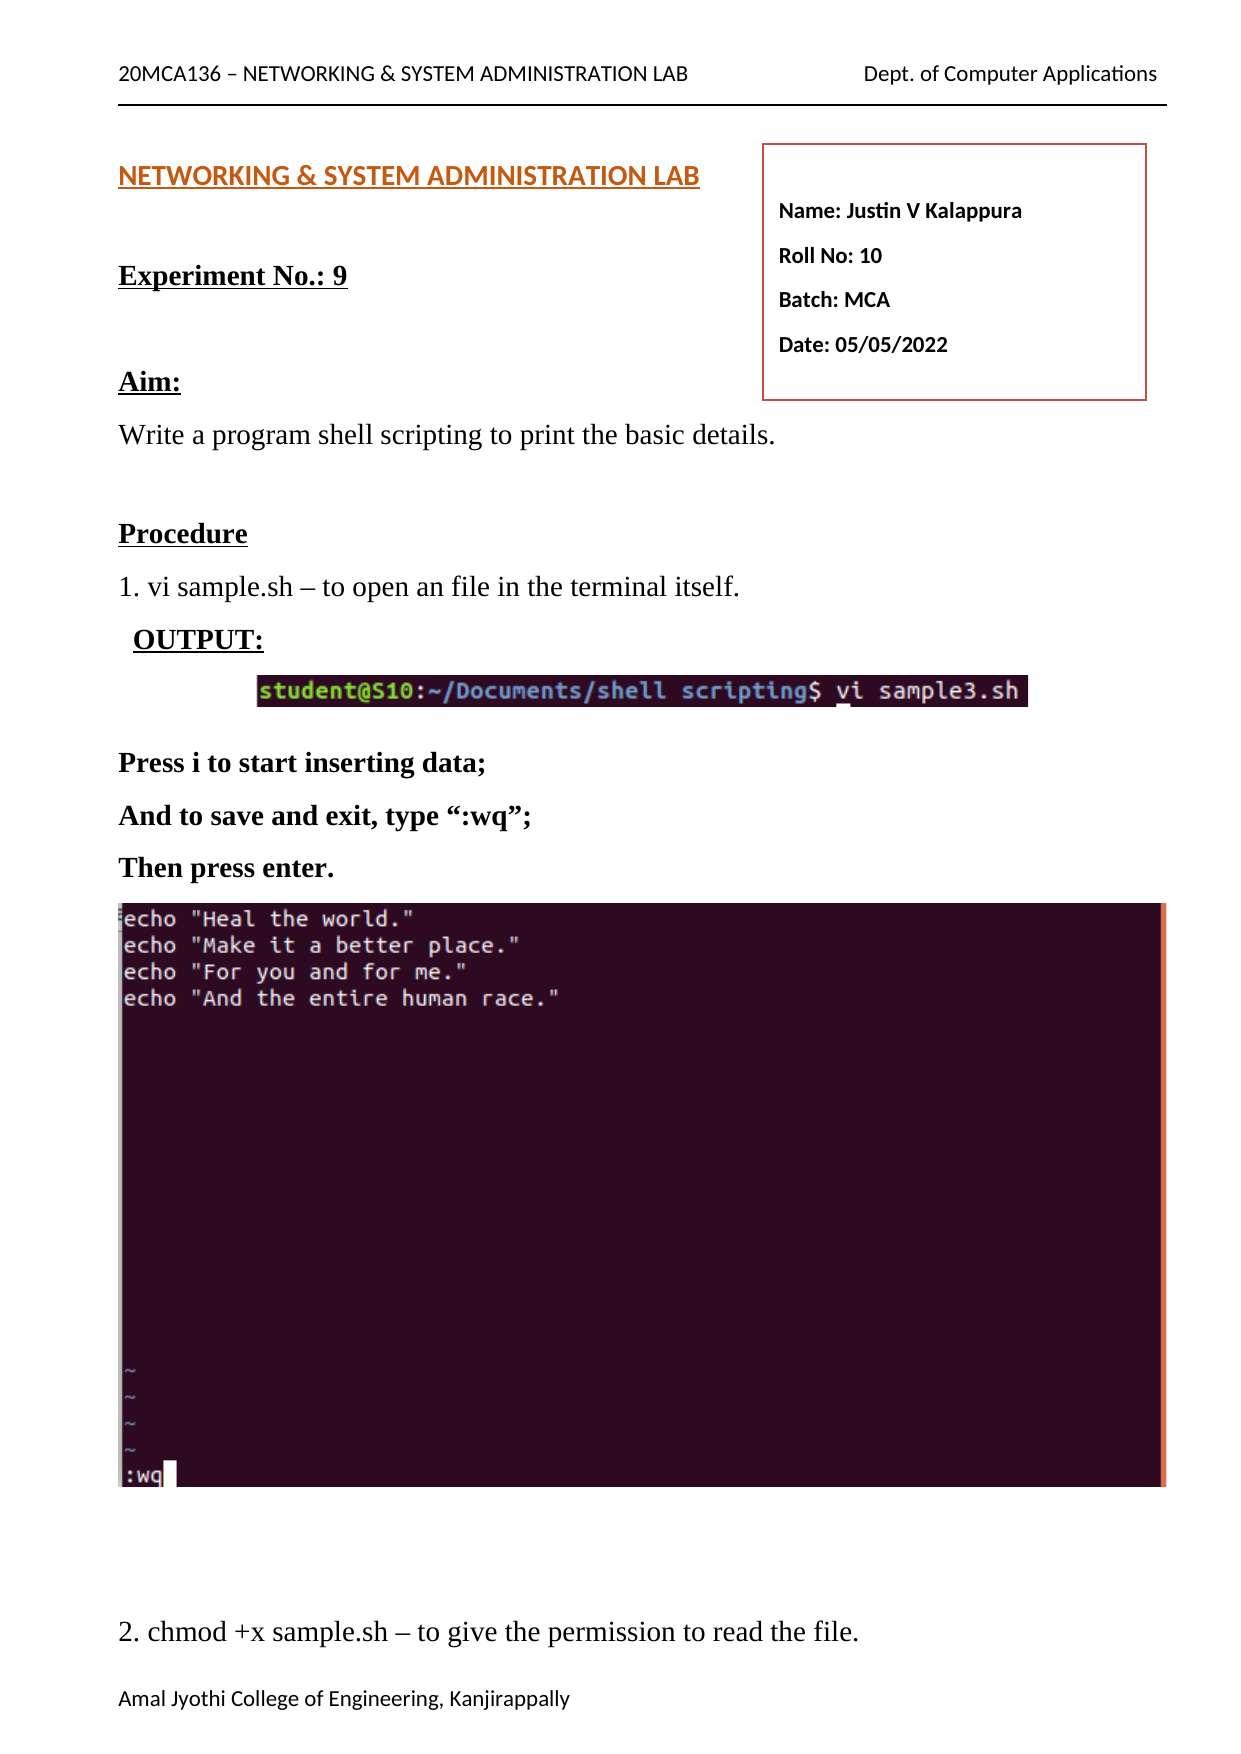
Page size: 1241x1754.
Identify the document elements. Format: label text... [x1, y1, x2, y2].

text NETWORKING & SYSTEM ADMINISTRATION LAB [118, 157, 762, 192]
text OUTPUT: [118, 622, 1167, 656]
text 1. vi sample.sh – to open an file in the terminal itself. [118, 569, 1167, 603]
text Name: Justin V Kalappura [778, 196, 1131, 224]
picture [256, 675, 1029, 707]
text [1147, 364, 1167, 398]
text And to save and exit, type “:wq”; [118, 798, 1167, 831]
text Aim: [118, 364, 762, 398]
text Experiment No.: 9 [118, 258, 762, 292]
text Press i to start inserting data; [118, 745, 1167, 778]
text [1147, 258, 1167, 292]
text Procedure [118, 517, 1167, 550]
text 2. chmod +x sample.sh – to give the permission to read the file. [118, 1614, 1167, 1648]
text Then press enter. [118, 851, 1167, 884]
text Write a program shell scripting to print the basic details. [118, 417, 1167, 451]
text Batch: MCA [778, 286, 1131, 314]
picture [118, 903, 1167, 1487]
text Date: 05/05/2022 [778, 330, 1131, 358]
text Roll No: 10 [778, 241, 1131, 269]
